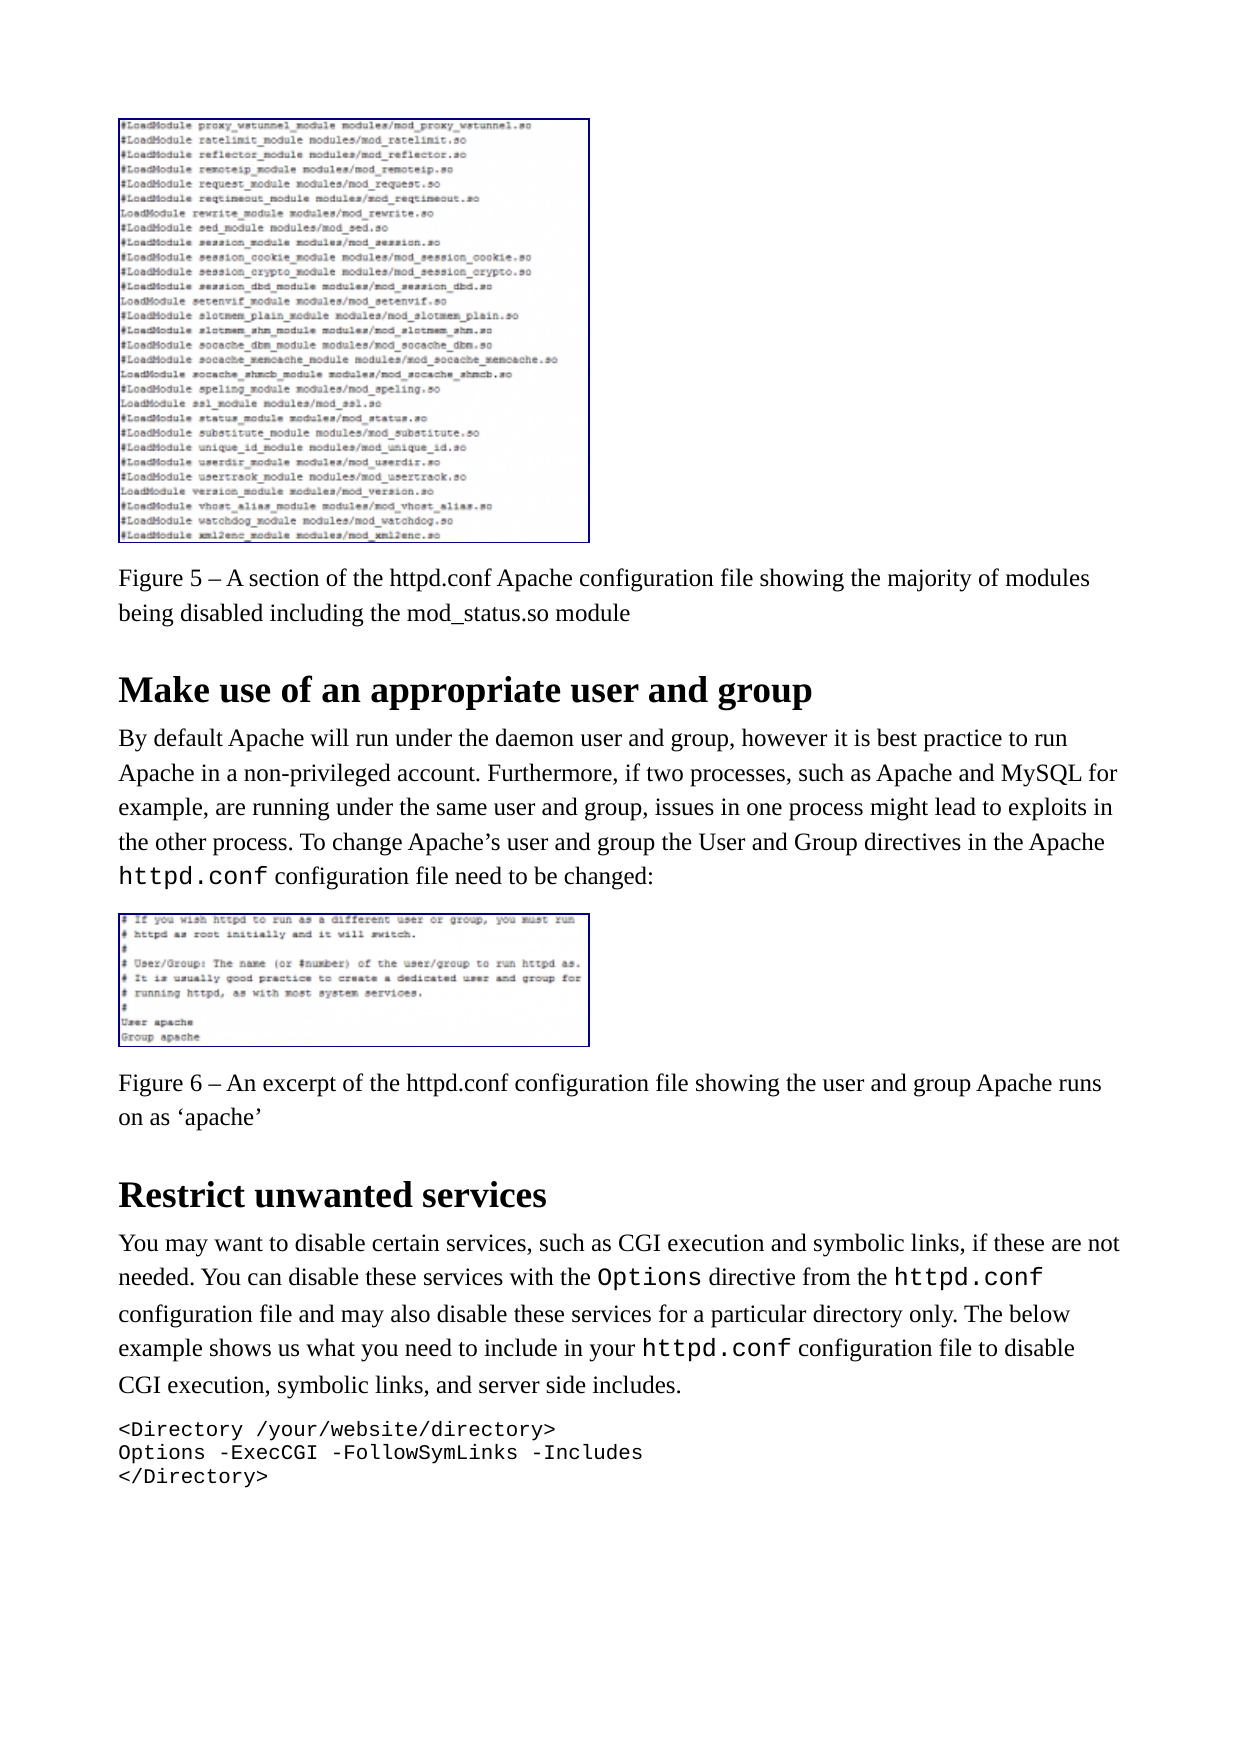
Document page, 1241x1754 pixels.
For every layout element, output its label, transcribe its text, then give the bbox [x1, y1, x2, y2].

text <Directory /your/website/directory> [118, 1419, 1122, 1442]
subtitle Restrict unwanted services [118, 1172, 1122, 1215]
picture [120, 120, 588, 542]
text Figure 5 – A section of the httpd.conf Apache configuration file showing the majority of modules being disabled including the mod_status.so module [118, 563, 1122, 627]
text You may want to disable certain services, such as CGI execution and symbolic links, if these are not needed. You can disable these services with the Options directive from the httpd.conf configuration file and may also disable these services for a particular directory only. The below example shows us what you need to include in your httpd.conf configuration file to disable CGI execution, symbolic links, and server side includes. [118, 1228, 1122, 1398]
subtitle Make use of an appropriate user and group [118, 668, 1122, 711]
text By default Apache will run under the daemon user and group, however it is best practice to run Apache in a non-privileged account. Furthermore, if two processes, such as Apache and MySQL for example, are running under the same user and group, issues in one process might lead to exploits in the other process. To change Apache’s user and group the User and Group directives in the Apache httpd.conf configuration file need to be changed: [118, 723, 1122, 892]
text </Directory> [118, 1466, 1122, 1490]
picture [120, 915, 588, 1046]
text Options -ExecCGI -FollowSymLinks -Includes [118, 1442, 1122, 1466]
text Figure 6 – An excerpt of the httpd.conf configuration file showing the user and group Apache runs on as ‘apache’ [118, 1068, 1122, 1131]
